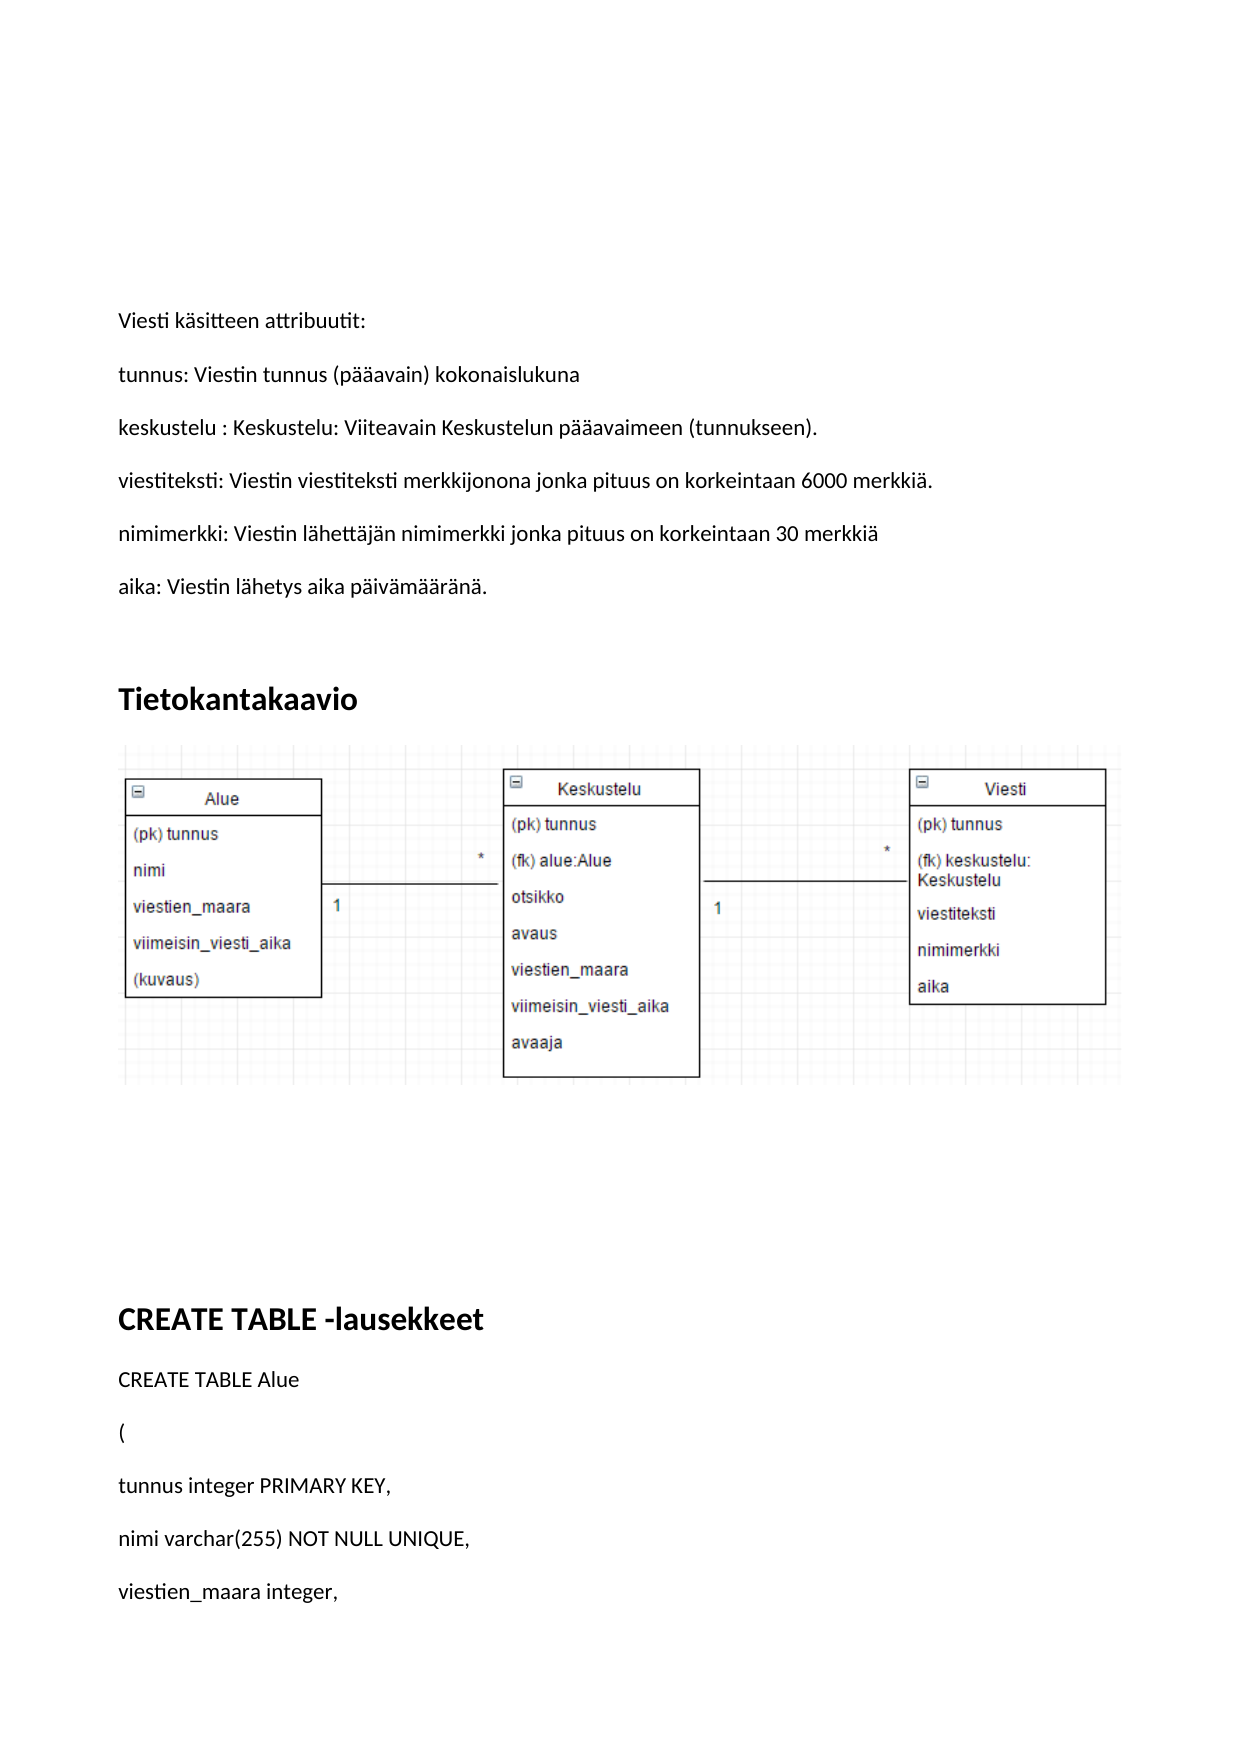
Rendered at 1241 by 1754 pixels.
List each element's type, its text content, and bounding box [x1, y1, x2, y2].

text nimimerkki: Viestin lähettäjän nimimerkki jonka pituus on korkeintaan 30 merkkiä [118, 519, 1122, 547]
text tunnus integer PRIMARY KEY, [118, 1471, 1122, 1499]
text viestiteksti: Viestin viestiteksti merkkijonona jonka pituus on korkeintaan 6000 merkkiä. [118, 466, 1122, 494]
picture [118, 745, 1122, 1085]
text tunnus: Viestin tunnus (pääavain) kokonaislukuna [118, 360, 1122, 388]
text aika: Viestin lähetys aika päivämääränä. [118, 572, 1122, 600]
text nimi varchar(255) NOT NULL UNIQUE, [118, 1524, 1122, 1552]
text Viesti käsitteen attribuutit: [118, 307, 1122, 335]
text ( [118, 1418, 1122, 1446]
text keskustelu : Keskustelu: Viiteavain Keskustelun pääavaimeen (tunnukseen). [118, 413, 1122, 441]
text CREATE TABLE -lausekkeet [118, 1298, 1122, 1338]
text CREATE TABLE Alue [118, 1365, 1122, 1393]
text viestien_maara integer, [118, 1577, 1122, 1605]
text Tietokantakaavio [118, 678, 1122, 718]
